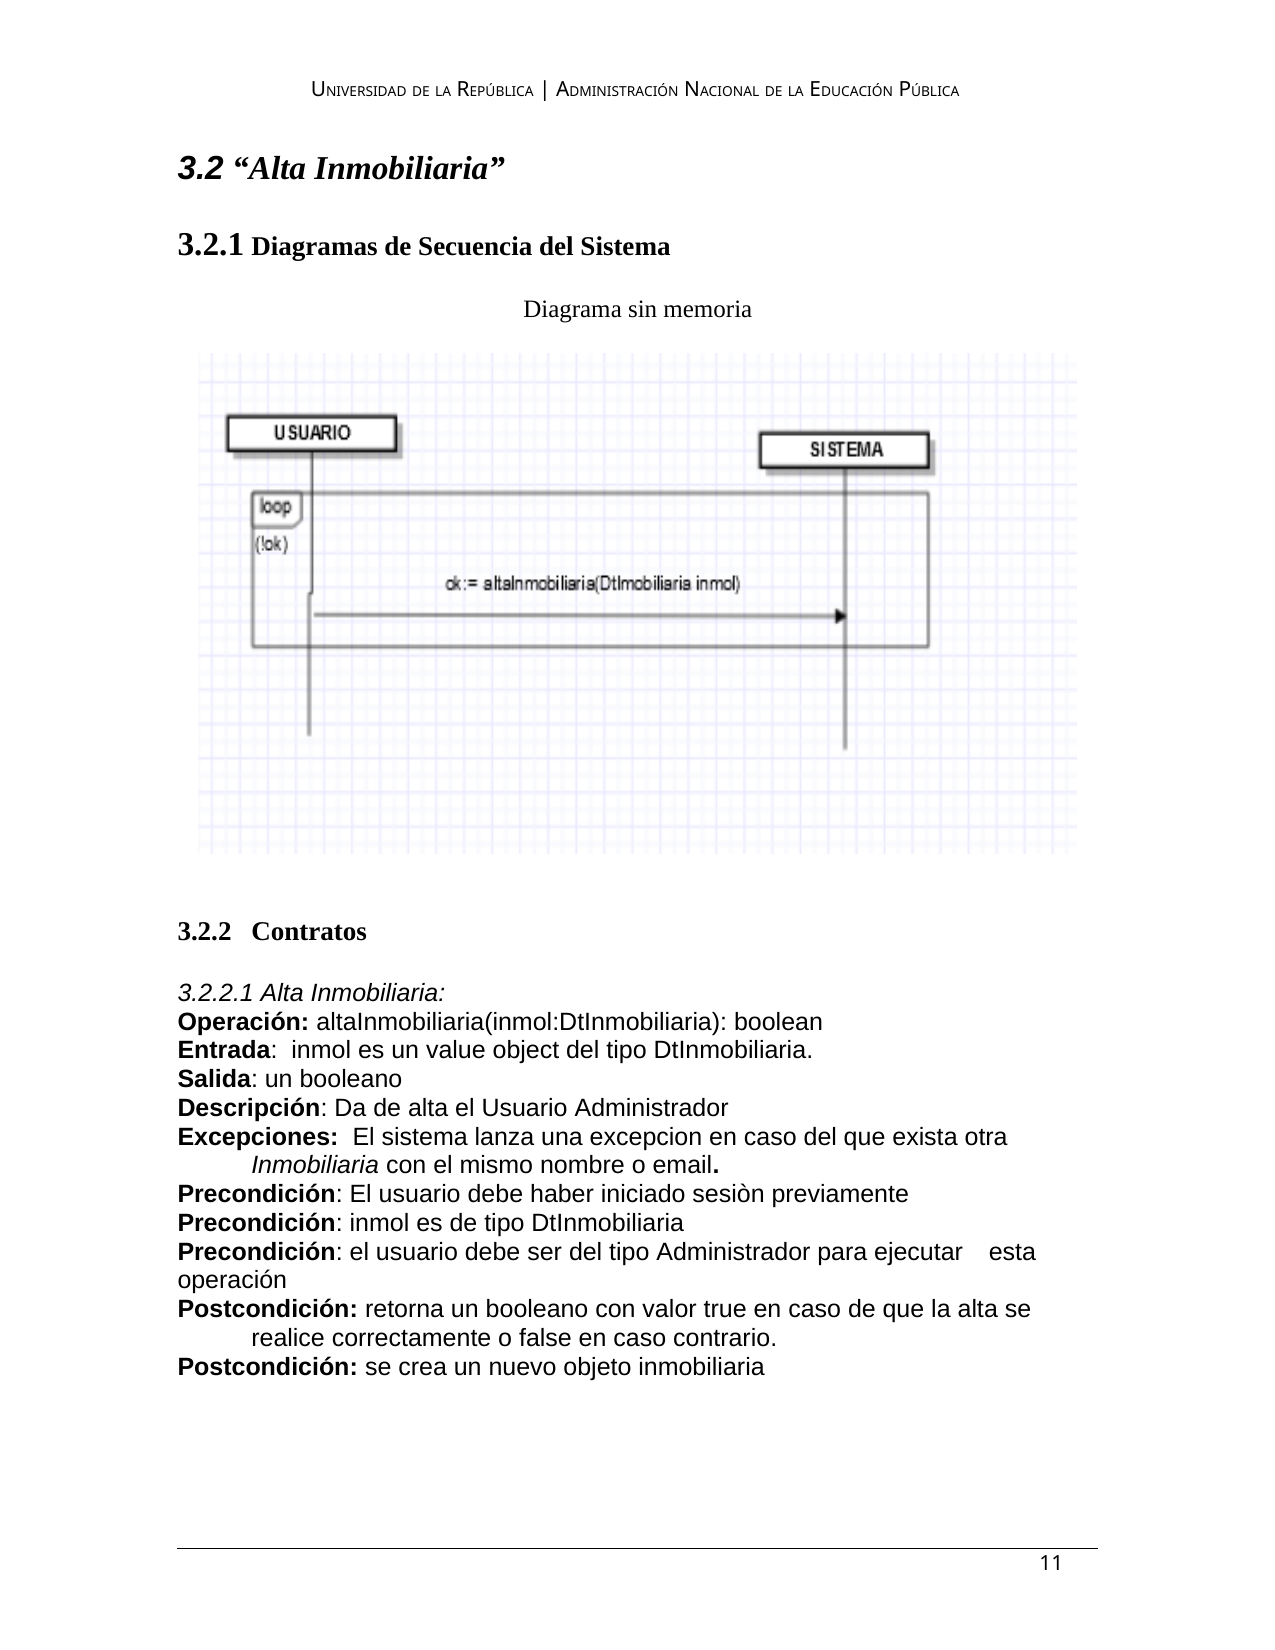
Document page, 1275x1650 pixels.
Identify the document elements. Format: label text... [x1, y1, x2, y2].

text Operación: altaInmobiliaria(inmol:DtInmobiliaria): boolean [177, 1007, 1098, 1035]
text 3.2.2.1 Alta Inmobiliaria: [177, 978, 1098, 1007]
text 3.2 “Alta Inmobiliaria” [177, 148, 1098, 186]
text Precondición: El usuario debe haber iniciado sesiòn previamente [177, 1179, 1098, 1208]
text 3.2.2 Contratos [177, 916, 1098, 947]
text 3.2.1 Diagramas de Secuencia del Sistema [177, 224, 1098, 263]
text Precondición: inmol es de tipo DtInmobiliaria [177, 1208, 1098, 1237]
text Entrada: inmol es un value object del tipo DtInmobiliaria. [177, 1035, 1098, 1064]
text Precondición: el usuario debe ser del tipo Administrador para ejecutar esta operación [177, 1237, 1098, 1294]
picture [198, 353, 1077, 854]
text Descripción: Da de alta el Usuario Administrador [177, 1093, 1098, 1122]
text Postcondición: retorna un booleano con valor true en caso de que la alta se realice correctamente o false en caso contrario. [177, 1294, 1098, 1352]
text Diagrama sin memoria [177, 294, 1098, 323]
text Excepciones: El sistema lanza una excepcion en caso del que exista otra Inmobiliaria con el mismo nombre o email. [177, 1122, 1098, 1179]
text Postcondición: se crea un nuevo objeto inmobiliaria [177, 1352, 1098, 1380]
text Salida: un booleano [177, 1064, 1098, 1093]
